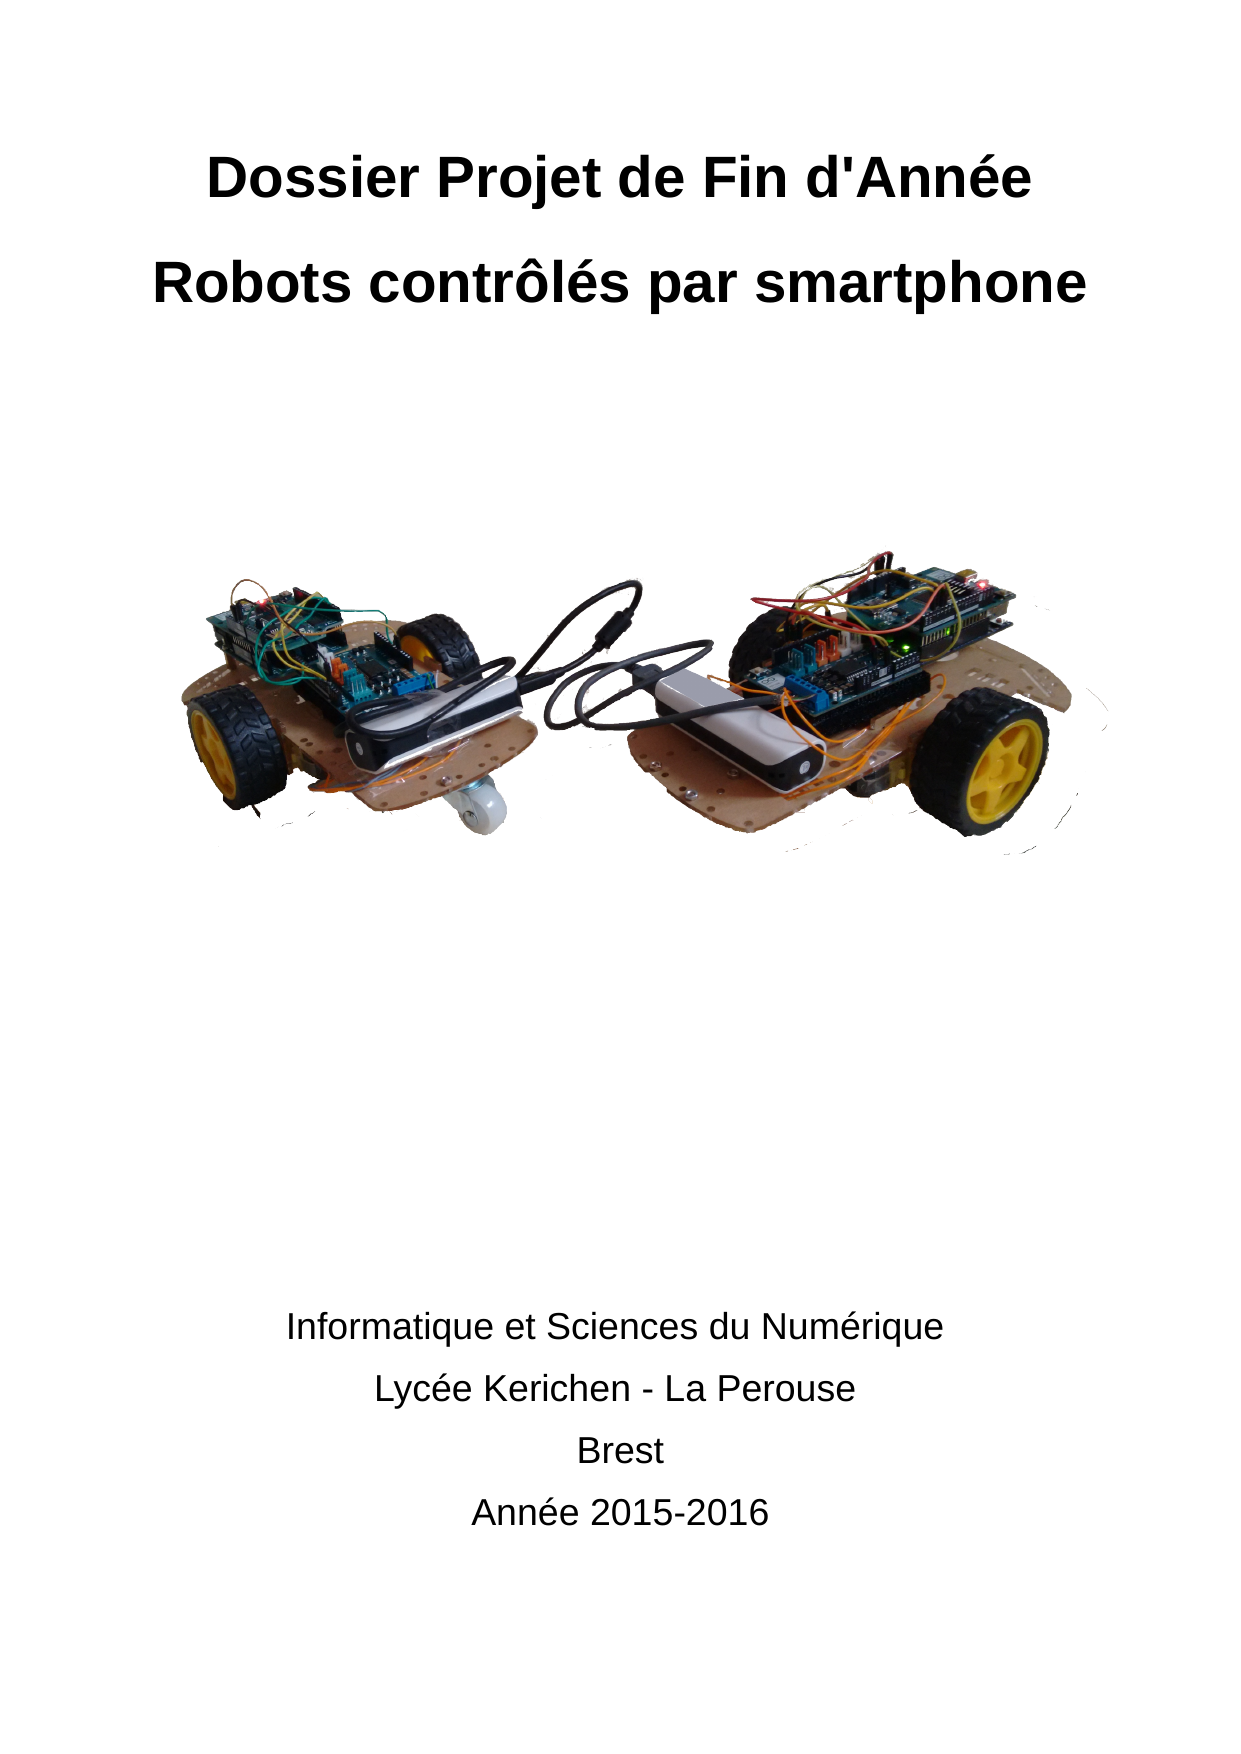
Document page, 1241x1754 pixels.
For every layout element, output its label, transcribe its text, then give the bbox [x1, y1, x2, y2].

subtitle Lycée Kerichen - La Perouse [118, 1366, 1122, 1409]
subtitle Brest [118, 1428, 1122, 1471]
title Robots contrôlés par smartphone [118, 248, 1122, 315]
subtitle Informatique et Sciences du Numérique [118, 1304, 1122, 1348]
title Dossier Projet de Fin d'Année [118, 143, 1122, 210]
picture [118, 431, 1123, 997]
subtitle Année 2015-2016 [118, 1490, 1122, 1533]
